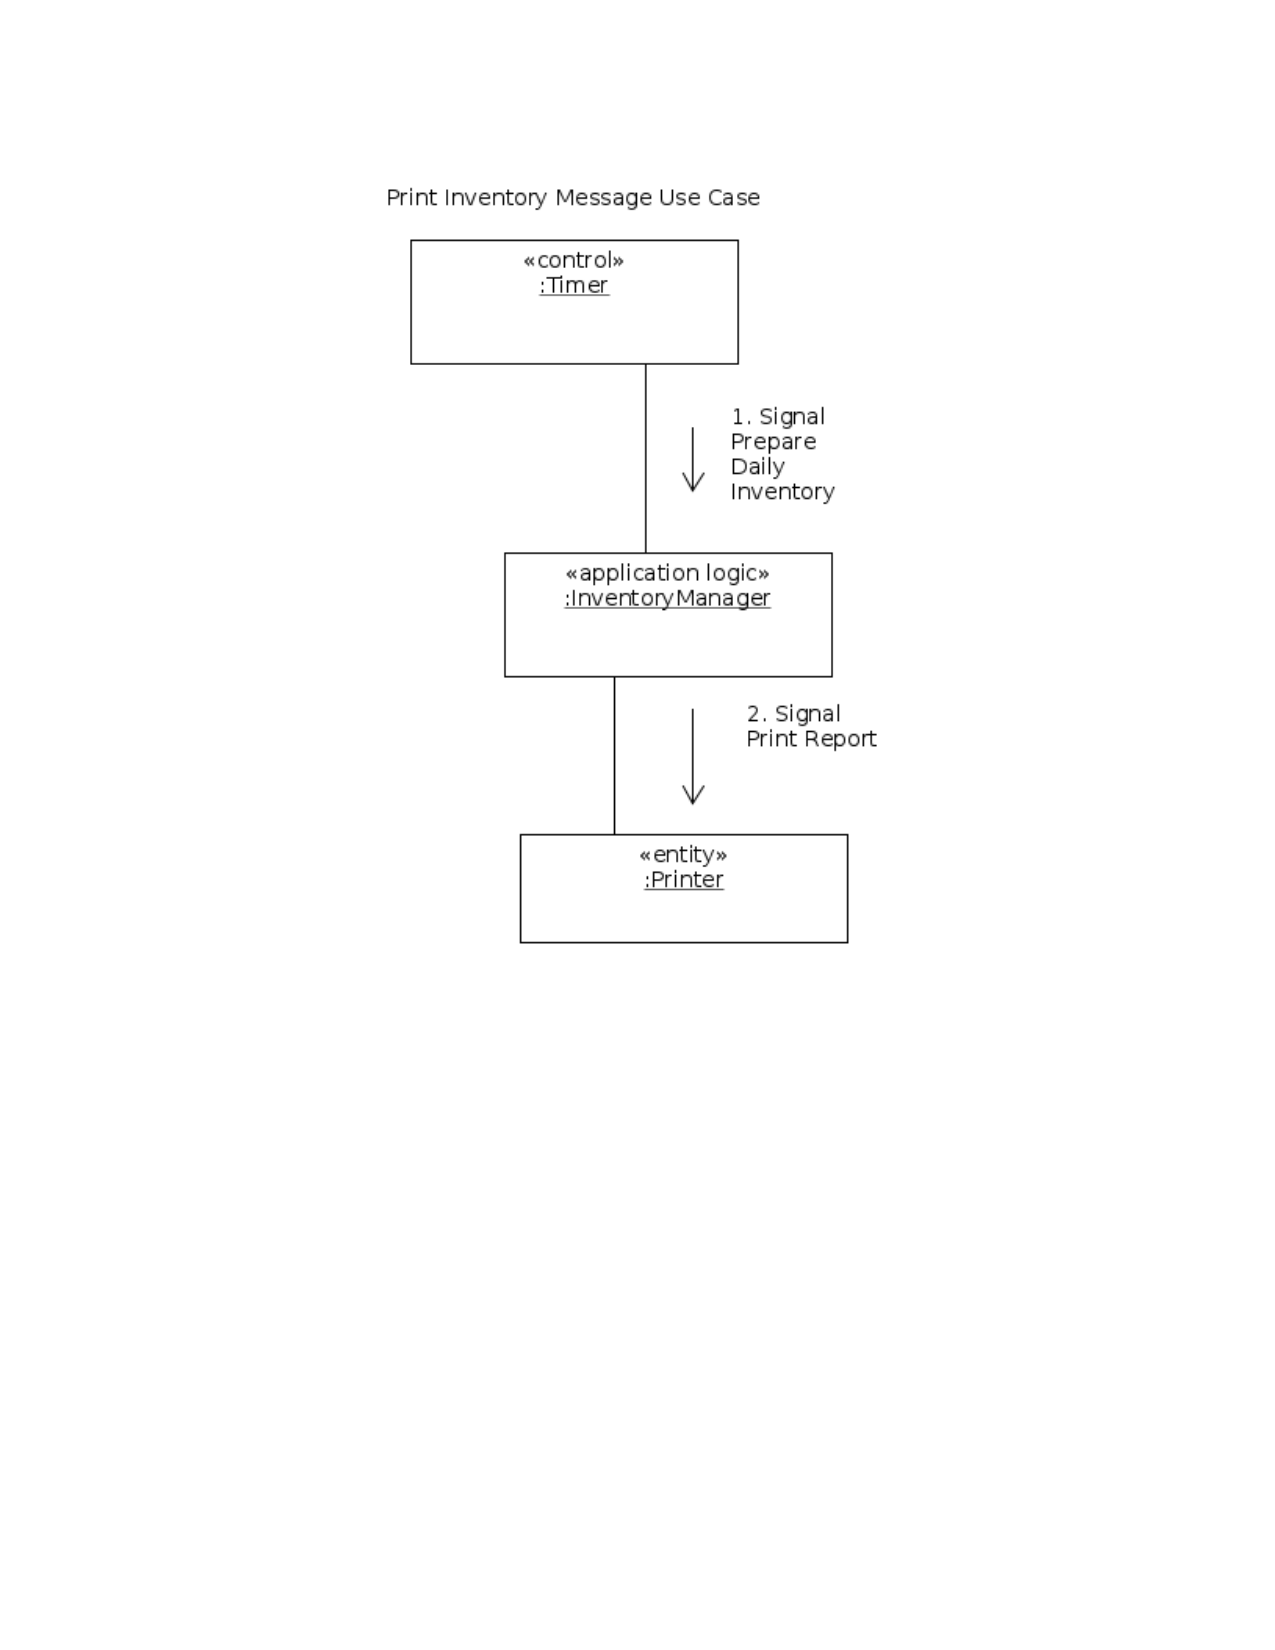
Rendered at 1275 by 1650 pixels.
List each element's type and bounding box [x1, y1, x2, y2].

picture [348, 146, 927, 975]
